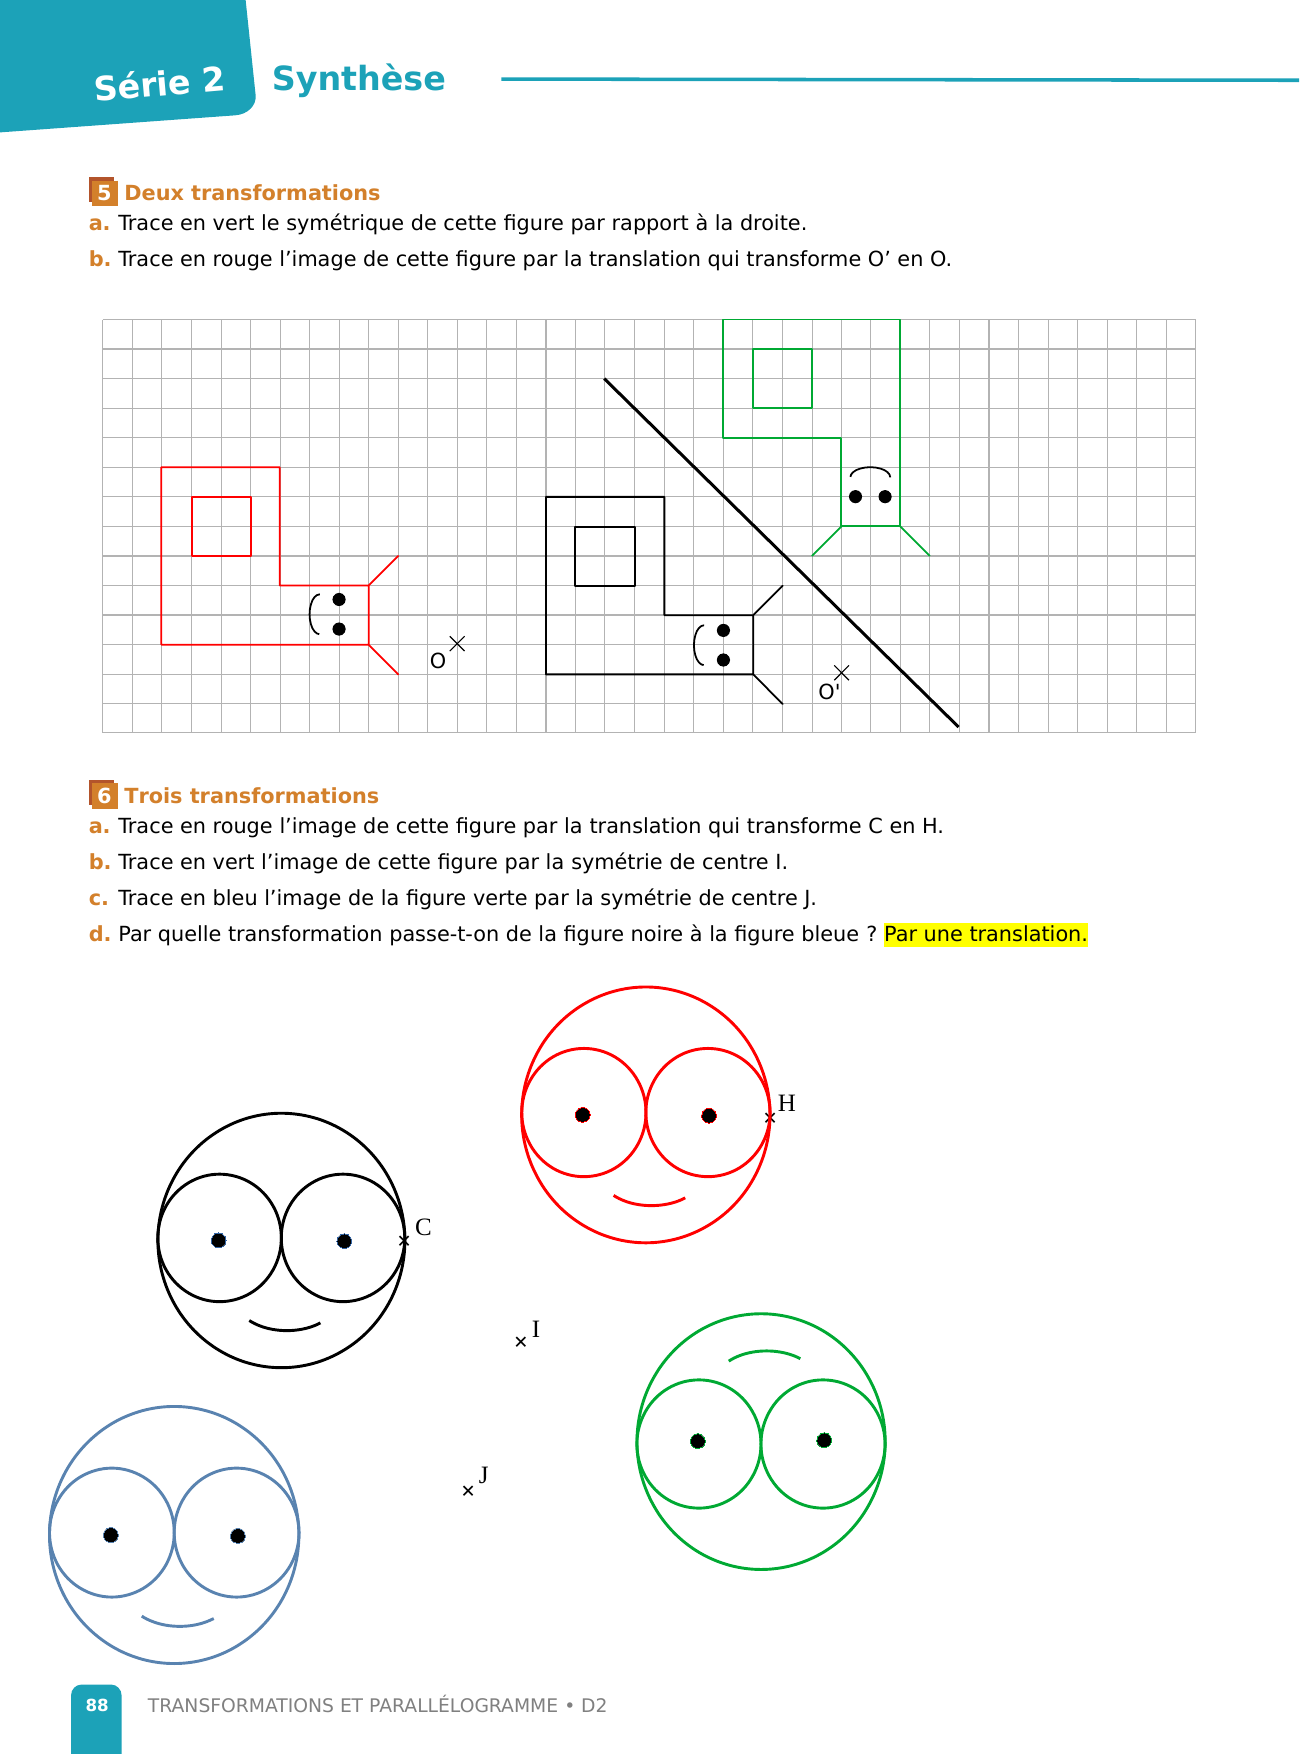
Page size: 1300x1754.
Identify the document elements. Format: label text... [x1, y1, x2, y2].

list Trace en rouge l’image de cette figure par la translation qui transforme C en H. [88, 814, 1211, 838]
list Deux transformations [114, 177, 1211, 205]
list Trace en rouge l’image de cette figure par la translation qui transforme O’ en O. [88, 247, 1211, 272]
list Trois transformations [114, 780, 1211, 808]
list Trace en vert l’image de cette figure par la symétrie de centre I. [88, 850, 1211, 874]
list Par quelle transformation passe-t-on de la figure noire à la figure bleue ? Par une translation. [88, 922, 1211, 947]
list Trace en vert le symétrique de cette figure par rapport à la droite. [88, 211, 1211, 235]
list Trace en bleu l’image de la figure verte par la symétrie de centre J. [88, 886, 1211, 911]
